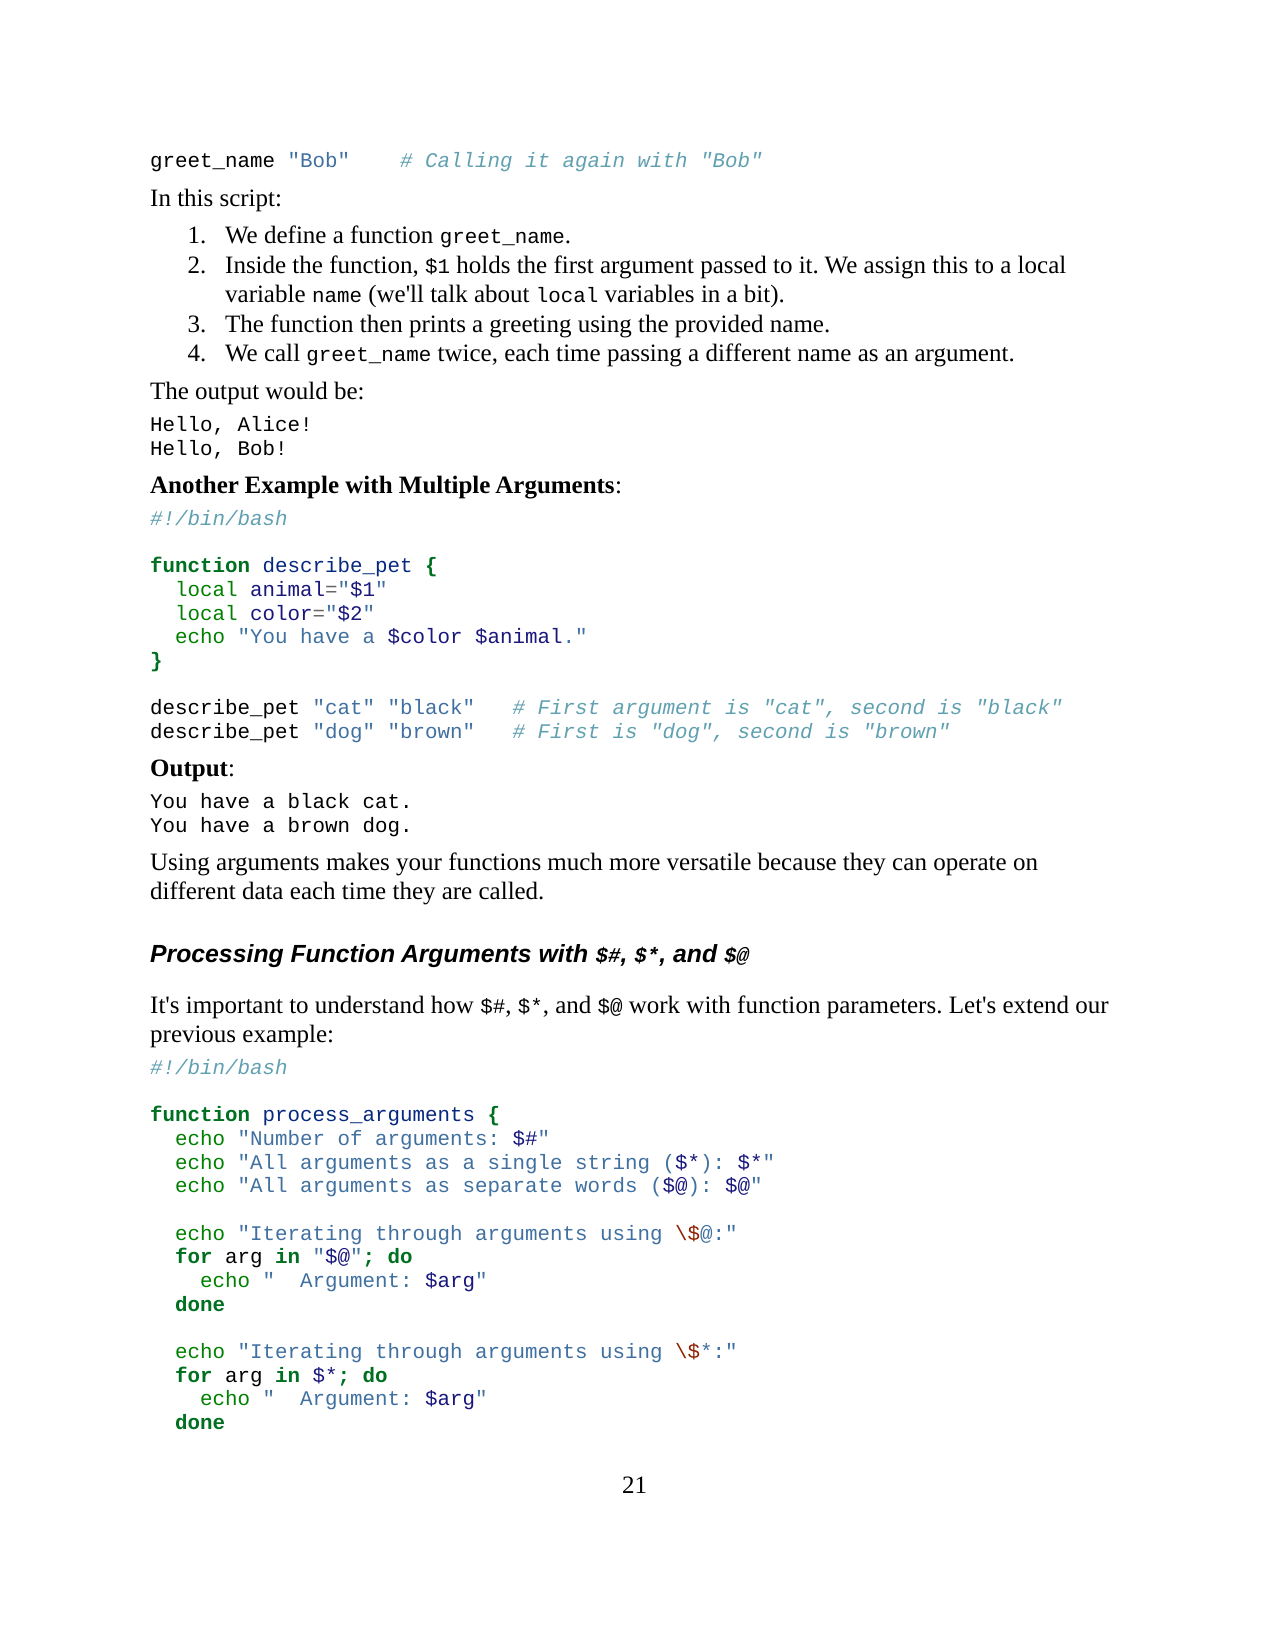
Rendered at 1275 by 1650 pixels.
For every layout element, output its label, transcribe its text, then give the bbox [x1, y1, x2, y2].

text Hello, Alice! [150, 414, 1125, 438]
text It's important to understand how $#, $*, and $@ work with function parameters. Let's extend our previous example: [150, 990, 1125, 1048]
text function describe_pet { [150, 555, 1125, 579]
list We call greet_name twice, each time passing a different name as an argument. [187, 338, 1125, 367]
text function process_arguments { [150, 1104, 1125, 1128]
text #!/bin/bash [150, 1057, 1125, 1081]
text local animal="$1" [150, 579, 1125, 603]
text Another Example with Multiple Arguments: [150, 470, 1125, 499]
text echo "Number of arguments: $#" [150, 1128, 1125, 1152]
text echo "You have a $color $animal." [150, 626, 1125, 650]
text done [150, 1412, 1125, 1436]
text echo " Argument: $arg" [150, 1388, 1125, 1412]
text #!/bin/bash [150, 508, 1125, 532]
text greet_name "Bob" # Calling it again with "Bob" [150, 150, 1125, 174]
text echo "All arguments as separate words ($@): $@" [150, 1175, 1125, 1199]
text local color="$2" [150, 603, 1125, 626]
text In this script: [150, 183, 1125, 211]
text Using arguments makes your functions much more versatile because they can operate on different data each time they are called. [150, 847, 1125, 905]
text Hello, Bob! [150, 438, 1125, 461]
text describe_pet "cat" "black" # First argument is "cat", second is "black" [150, 697, 1125, 721]
text Output: [150, 753, 1125, 782]
list Inside the function, $1 holds the first argument passed to it. We assign this to a local variable name (we'll talk about local variables in a bit). [187, 250, 1125, 309]
text You have a black cat. [150, 791, 1125, 815]
text echo "All arguments as a single string ($*): $*" [150, 1152, 1125, 1175]
text echo "Iterating through arguments using \$*:" [150, 1341, 1125, 1364]
text echo " Argument: $arg" [150, 1270, 1125, 1294]
text describe_pet "dog" "brown" # First is "dog", second is "brown" [150, 721, 1125, 744]
text echo "Iterating through arguments using \$@:" [150, 1223, 1125, 1246]
subtitle Processing Function Arguments with $#, $*, and $@ [150, 939, 1125, 968]
list The function then prints a greeting using the provided name. [187, 309, 1125, 338]
text done [150, 1294, 1125, 1317]
text You have a brown dog. [150, 815, 1125, 838]
list We define a function greet_name. [187, 220, 1125, 250]
text The output would be: [150, 376, 1125, 405]
text for arg in "$@"; do [150, 1246, 1125, 1270]
text } [150, 650, 1125, 673]
text for arg in $*; do [150, 1364, 1125, 1388]
